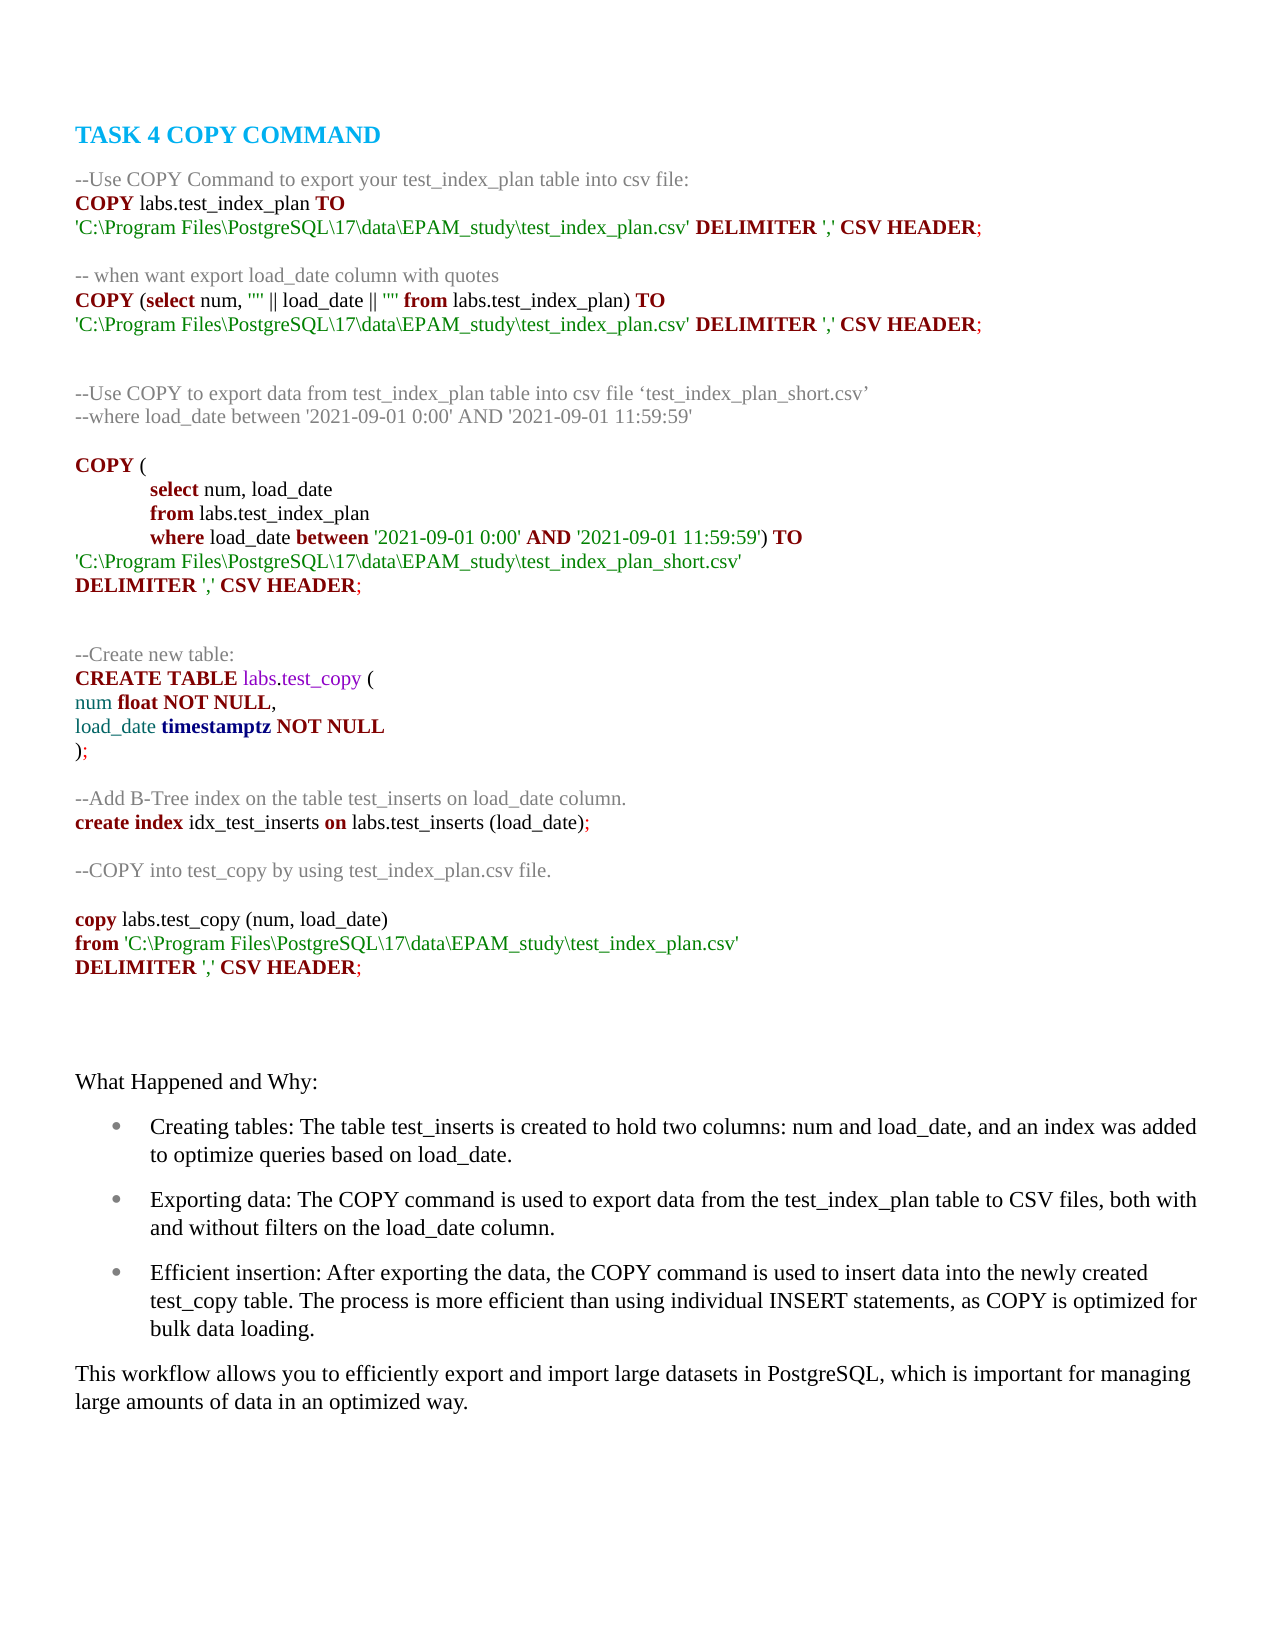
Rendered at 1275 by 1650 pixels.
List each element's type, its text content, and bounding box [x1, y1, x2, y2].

text COPY ( [75, 453, 1200, 477]
text load_date timestamptz NOT NULL [75, 714, 1200, 738]
text --Create new table: [75, 642, 1200, 666]
text from 'C:\Program Files\PostgreSQL\17\data\EPAM_study\test_index_plan.csv' [75, 931, 1200, 954]
text DELIMITER ',' CSV HEADER; [75, 573, 1200, 597]
text copy labs.test_copy (num, load_date) [75, 906, 1200, 931]
text This workflow allows you to efficiently export and import large datasets in PostgreSQL, which is important for managing large amounts of data in an optimized way. [75, 1360, 1200, 1414]
text --Add B-Tree index on the table test_inserts on load_date column. [75, 786, 1200, 810]
text 'C:\Program Files\PostgreSQL\17\data\EPAM_study\test_index_plan.csv' DELIMITER ',' CSV HEADER; [75, 215, 1200, 239]
list Creating tables: The table test_inserts is created to hold two columns: num and load_date, and an index was added to optimize queries based on load_date. [112, 1113, 1200, 1167]
list Exporting data: The COPY command is used to export data from the test_index_plan table to CSV files, both with and without filters on the load_date column. [112, 1186, 1200, 1240]
text -- when want export load_date column with quotes [75, 263, 1200, 287]
text DELIMITER ',' CSV HEADER; [75, 954, 1200, 979]
text 'C:\Program Files\PostgreSQL\17\data\EPAM_study\test_index_plan.csv' DELIMITER ',' CSV HEADER; [75, 312, 1200, 336]
text CREATE TABLE labs.test_copy ( [75, 666, 1200, 690]
text num float NOT NULL, [75, 690, 1200, 714]
text TASK 4 COPY COMMAND [75, 120, 1200, 148]
list Efficient insertion: After exporting the data, the COPY command is used to insert data into the newly created test_copy table. The process is more efficient than using individual INSERT statements, as COPY is optimized for bulk data loading. [112, 1259, 1200, 1341]
text ); [75, 738, 1200, 762]
text --Use COPY Command to export your test_index_plan table into csv file: [75, 167, 1200, 191]
text --Use COPY to export data from test_index_plan table into csv file ‘test_index_plan_short.csv’ [75, 380, 1200, 404]
text COPY labs.test_index_plan TO [75, 191, 1200, 215]
text 'C:\Program Files\PostgreSQL\17\data\EPAM_study\test_index_plan_short.csv' [75, 549, 1200, 573]
text --where load_date between '2021-09-01 0:00' AND '2021-09-01 11:59:59' [75, 404, 1200, 428]
text COPY (select num, '"' || load_date || '"' from labs.test_index_plan) TO [75, 287, 1200, 312]
text from labs.test_index_plan [75, 501, 1200, 525]
text What Happened and Why: [75, 1068, 1200, 1094]
text select num, load_date [75, 477, 1200, 501]
text --COPY into test_copy by using test_index_plan.csv file. [75, 858, 1200, 882]
text create index idx_test_inserts on labs.test_inserts (load_date); [75, 810, 1200, 834]
text where load_date between '2021-09-01 0:00' AND '2021-09-01 11:59:59') TO [75, 525, 1200, 549]
